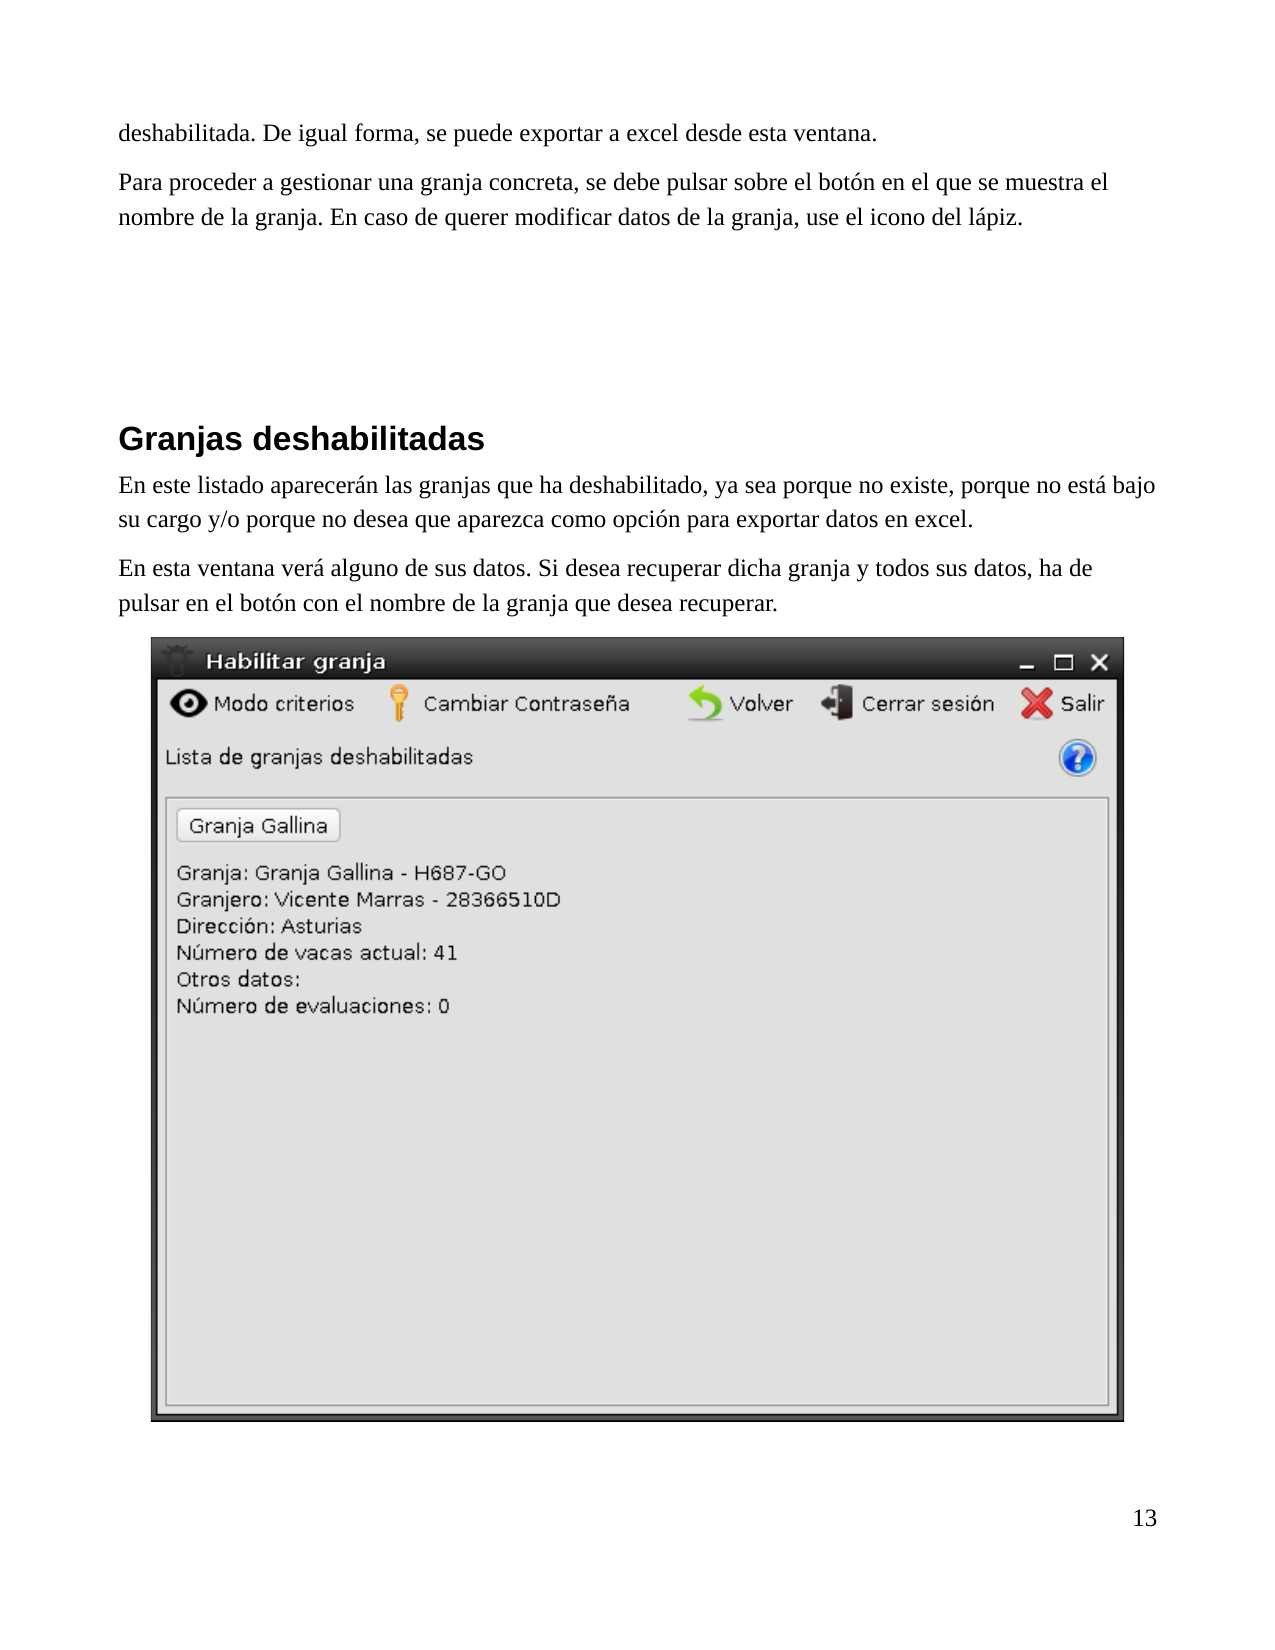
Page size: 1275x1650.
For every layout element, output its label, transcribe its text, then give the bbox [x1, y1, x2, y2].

text En esta ventana verá alguno de sus datos. Si desea recuperar dicha granja y todos sus datos, ha de pulsar en el botón con el nombre de la granja que desea recuperar. [118, 553, 1157, 617]
text Para proceder a gestionar una granja concreta, se debe pulsar sobre el botón en el que se muestra el nombre de la granja. En caso de querer modificar datos de la granja, use el icono del lápiz. [118, 167, 1157, 230]
text En este listado aparecerán las granjas que ha deshabilitado, ya sea porque no existe, porque no está bajo su cargo y/o porque no desea que aparezca como opción para exportar datos en excel. [118, 470, 1157, 533]
subtitle Granjas deshabilitadas [118, 419, 1157, 457]
picture [150, 637, 1125, 1422]
text deshabilitada. De igual forma, se puede exportar a excel desde esta ventana. [118, 118, 1157, 147]
